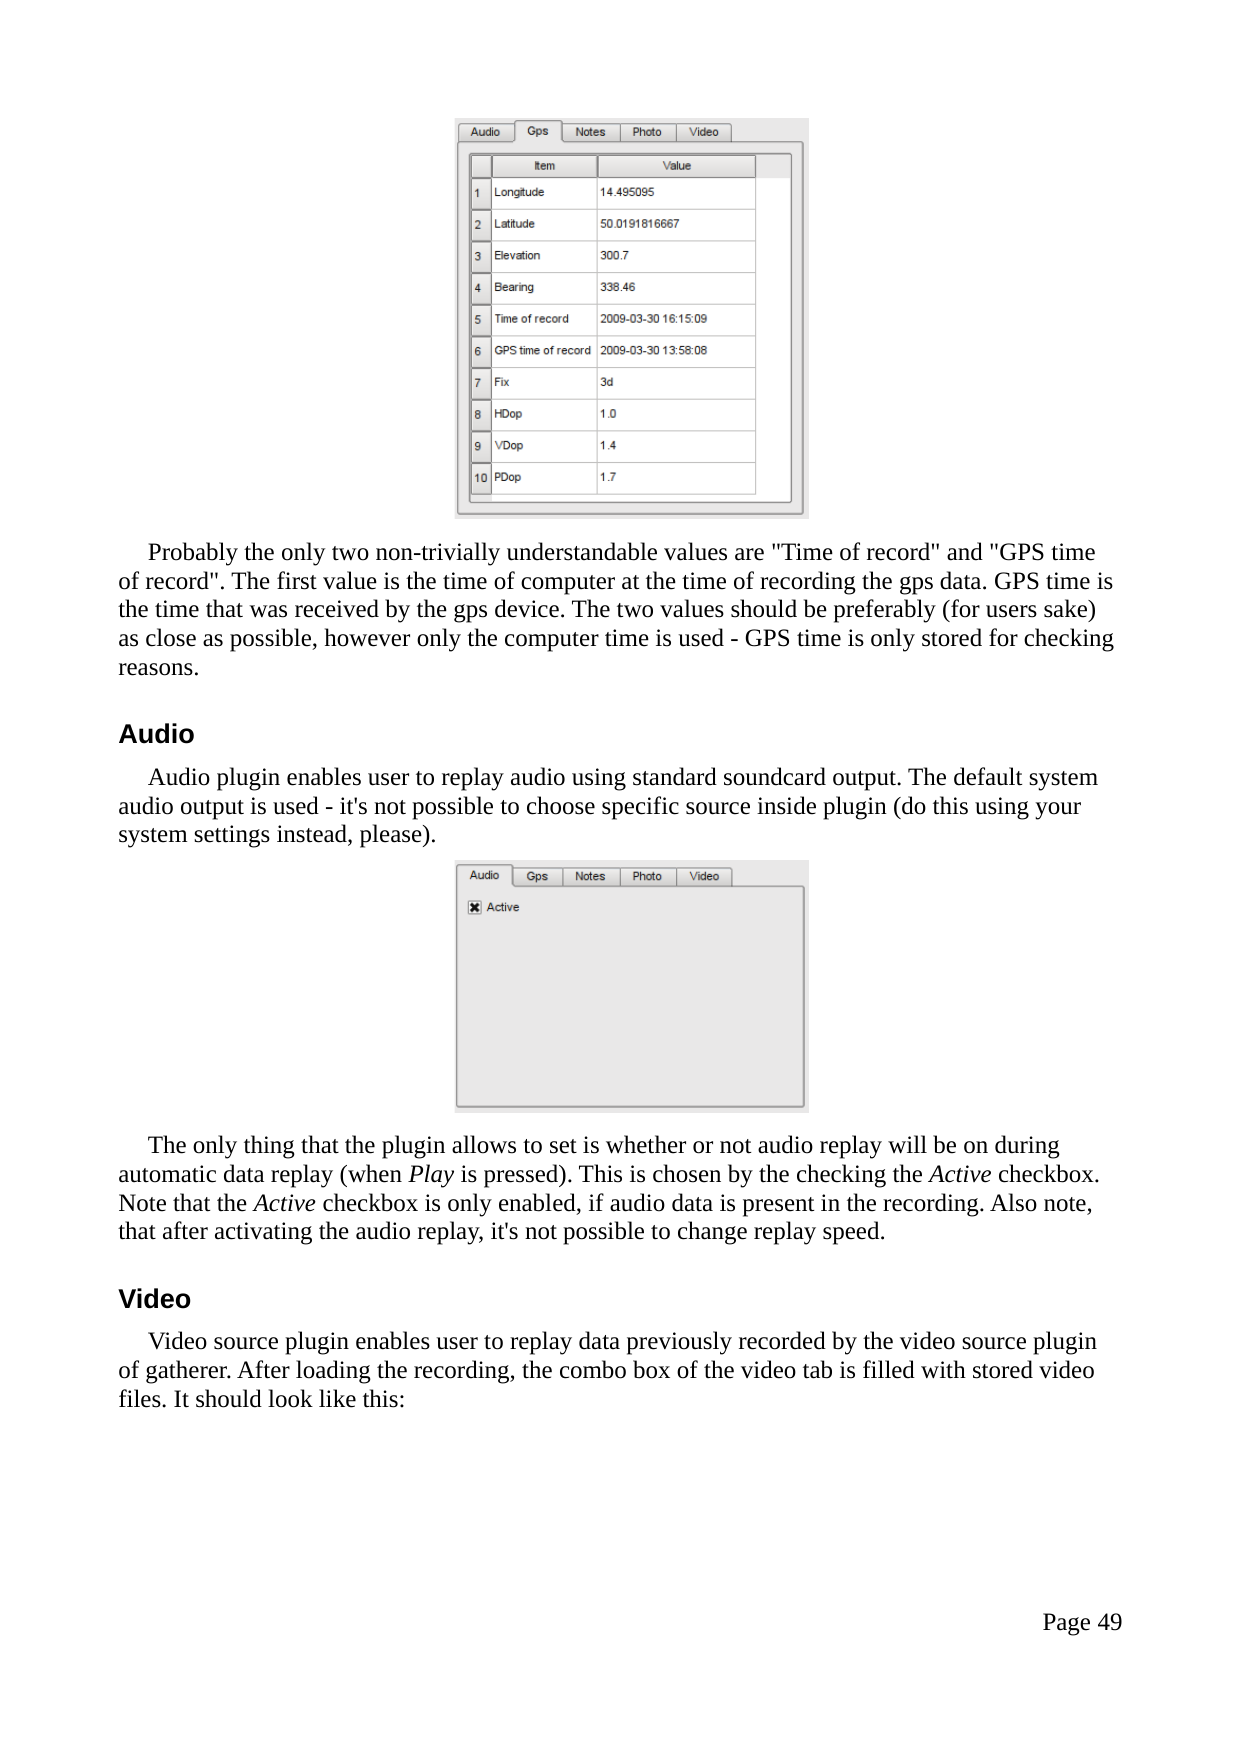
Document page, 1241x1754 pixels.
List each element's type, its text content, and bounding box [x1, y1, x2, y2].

picture [454, 860, 809, 1113]
subtitle Video [118, 1283, 1122, 1314]
text Probably the only two non-trivially understandable values are "Time of record" and "GPS time of record". The first value is the time of computer at the time of recording the gps data. GPS time is the time that was received by the gps device. The two values should be preferably (for users sake) as close as possible, however only the computer time is used - GPS time is only stored for checking reasons. [118, 537, 1122, 681]
subtitle Audio [118, 718, 1122, 749]
picture [454, 118, 809, 519]
text The only thing that the plugin allows to set is whether or not audio replay will be on during automatic data replay (when Play is pressed). This is chosen by the checking the Active checkbox. Note that the Active checkbox is only enabled, if audio data is present in the recording. Also note, that after activating the audio replay, it's not possible to change replay speed. [118, 1130, 1122, 1245]
text Video source plugin enables user to replay data previously recorded by the video source plugin of gatherer. After loading the recording, the combo box of the video tab is filled with stored video files. It should look like this: [118, 1326, 1122, 1413]
text Audio plugin enables user to replay audio using standard soundcard output. The default system audio output is used - it's not possible to choose specific source inside plugin (do this using your system settings instead, please). [118, 762, 1122, 848]
